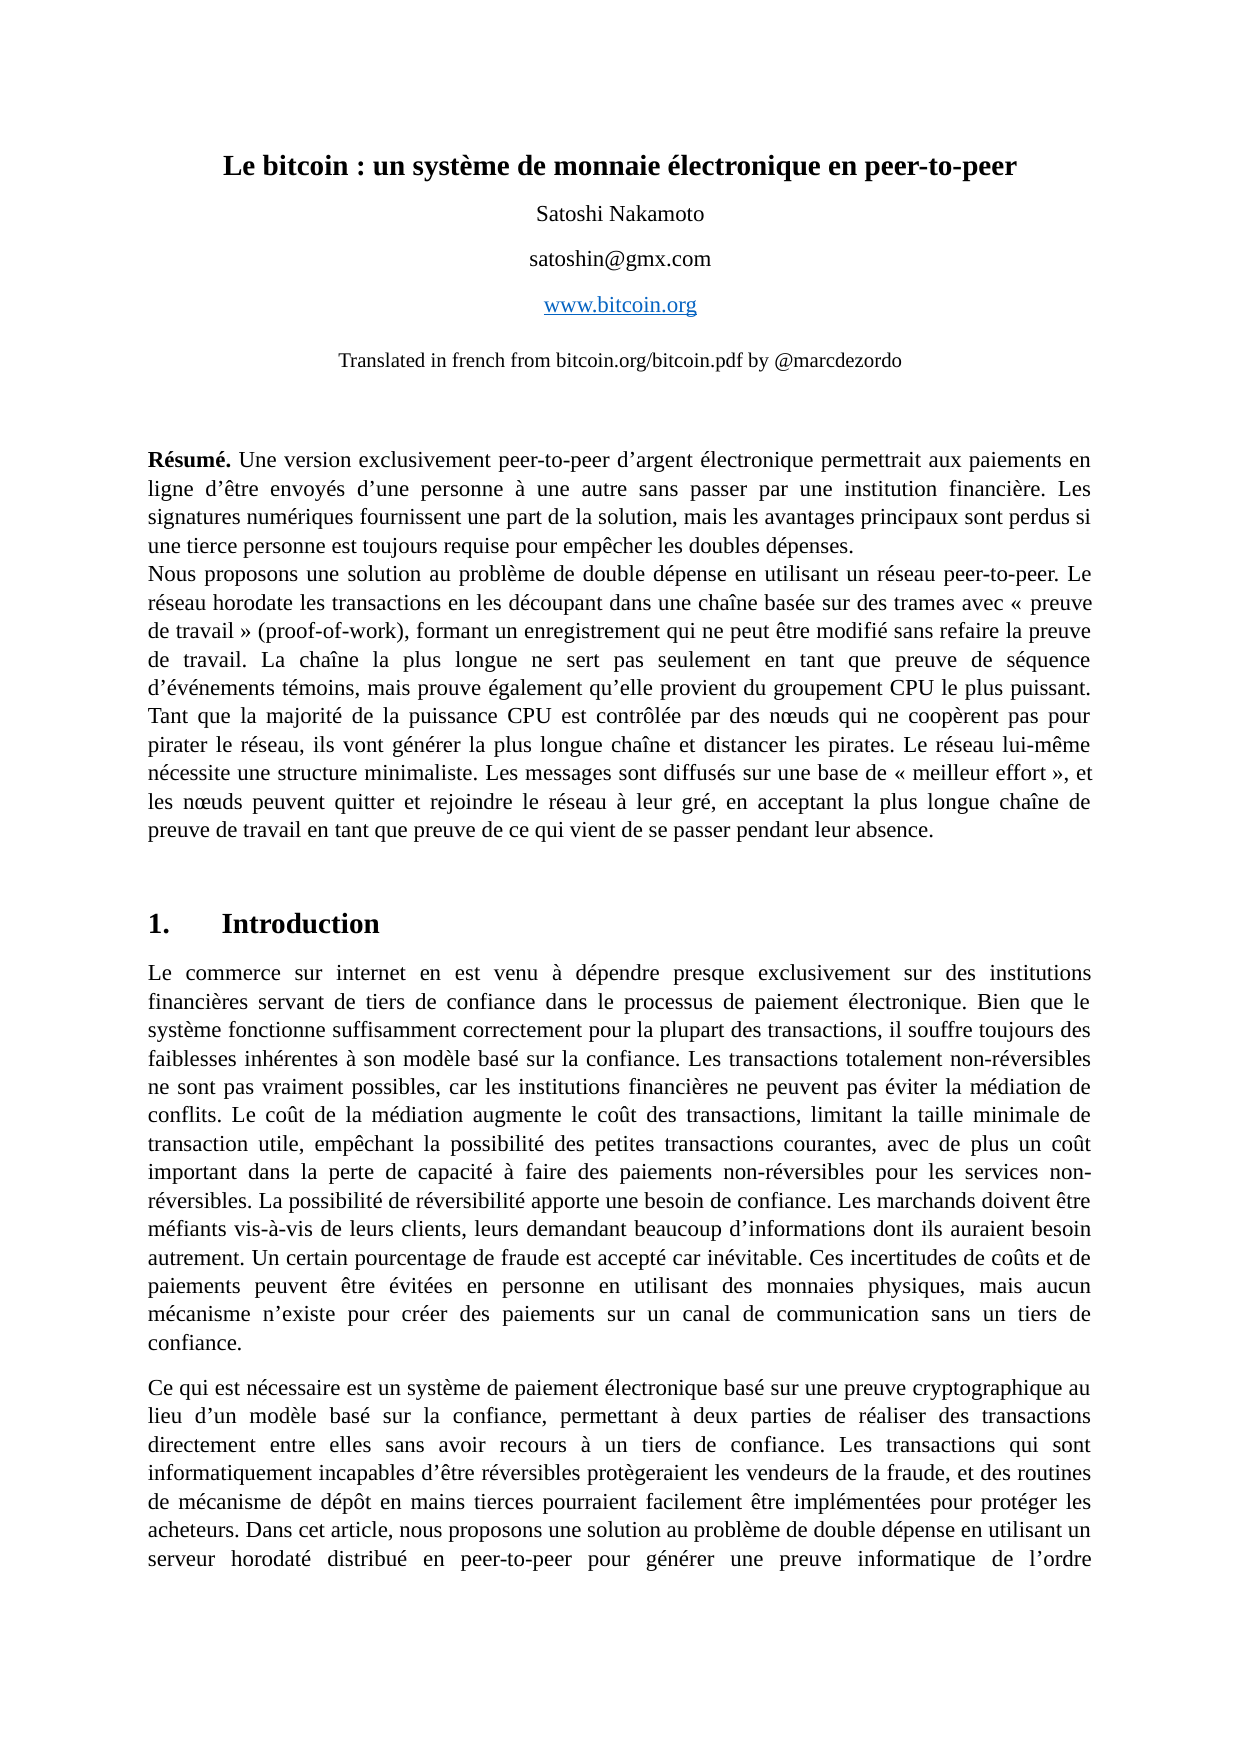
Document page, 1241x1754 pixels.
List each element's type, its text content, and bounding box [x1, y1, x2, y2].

text Nous proposons une solution au problème de double dépense en utilisant un réseau peer-to-peer. Le réseau horodate les transactions en les découpant dans une chaîne basée sur des trames avec « preuve de travail » (proof-of-work), formant un enregistrement qui ne peut être modifié sans refaire la preuve de travail. La chaîne la plus longue ne sert pas seulement en tant que preuve de séquence d’événements témoins, mais prouve également qu’elle provient du groupement CPU le plus puissant. Tant que la majorité de la puissance CPU est contrôlée par des nœuds qui ne coopèrent pas pour pirater le réseau, ils vont générer la plus longue chaîne et distancer les pirates. Le réseau lui-même nécessite une structure minimaliste. Les messages sont diffusés sur une base de « meilleur effort », et les nœuds peuvent quitter et rejoindre le réseau à leur gré, en acceptant la plus longue chaîne de preuve de travail en tant que preuve de ce qui vient de se passer pendant leur absence. [148, 560, 1093, 843]
text satoshin@gmx.com [148, 246, 1093, 272]
text Résumé. Une version exclusivement peer-to-peer d’argent électronique permettrait aux paiements en ligne d’être envoyés d’une personne à une autre sans passer par une institution financière. Les signatures numériques fournissent une part de la solution, mais les avantages principaux sont perdus si une tierce personne est toujours requise pour empêcher les doubles dépenses. [148, 447, 1093, 558]
text Ce qui est nécessaire est un système de paiement électronique basé sur une preuve cryptographique au lieu d’un modèle basé sur la confiance, permettant à deux parties de réaliser des transactions directement entre elles sans avoir recours à un tiers de confiance. Les transactions qui sont informatiquement incapables d’être réversibles protègeraient les vendeurs de la fraude, et des routines de mécanisme de dépôt en mains tierces pourraient facilement être implémentées pour protéger les acheteurs. Dans cet article, nous proposons une solution au problème de double dépense en utilisant un serveur horodaté distribué en peer-to-peer pour générer une preuve informatique de l’ordre [148, 1374, 1093, 1571]
text Satoshi Nakamoto [148, 200, 1093, 227]
text www.bitcoin.org [148, 291, 1093, 317]
text Le bitcoin : un système de monnaie électronique en peer-to-peer [148, 148, 1093, 181]
text 1. Introduction [148, 906, 1093, 940]
text Translated in french from bitcoin.org/bitcoin.pdf by @marcdezordo [148, 348, 1093, 372]
text Le commerce sur internet en est venu à dépendre presque exclusivement sur des institutions financières servant de tiers de confiance dans le processus de paiement électronique. Bien que le système fonctionne suffisamment correctement pour la plupart des transactions, il souffre toujours des faiblesses inhérentes à son modèle basé sur la confiance. Les transactions totalement non-réversibles ne sont pas vraiment possibles, car les institutions financières ne peuvent pas éviter la médiation de conflits. Le coût de la médiation augmente le coût des transactions, limitant la taille minimale de transaction utile, empêchant la possibilité des petites transactions courantes, avec de plus un coût important dans la perte de capacité à faire des paiements non-réversibles pour les services non-réversibles. La possibilité de réversibilité apporte une besoin de confiance. Les marchands doivent être méfiants vis-à-vis de leurs clients, leurs demandant beaucoup d’informations dont ils auraient besoin autrement. Un certain pourcentage de fraude est accepté car inévitable. Ces incertitudes de coûts et de paiements peuvent être évitées en personne en utilisant des monnaies physiques, mais aucun mécanisme n’existe pour créer des paiements sur un canal de communication sans un tiers de confiance. [148, 959, 1093, 1355]
